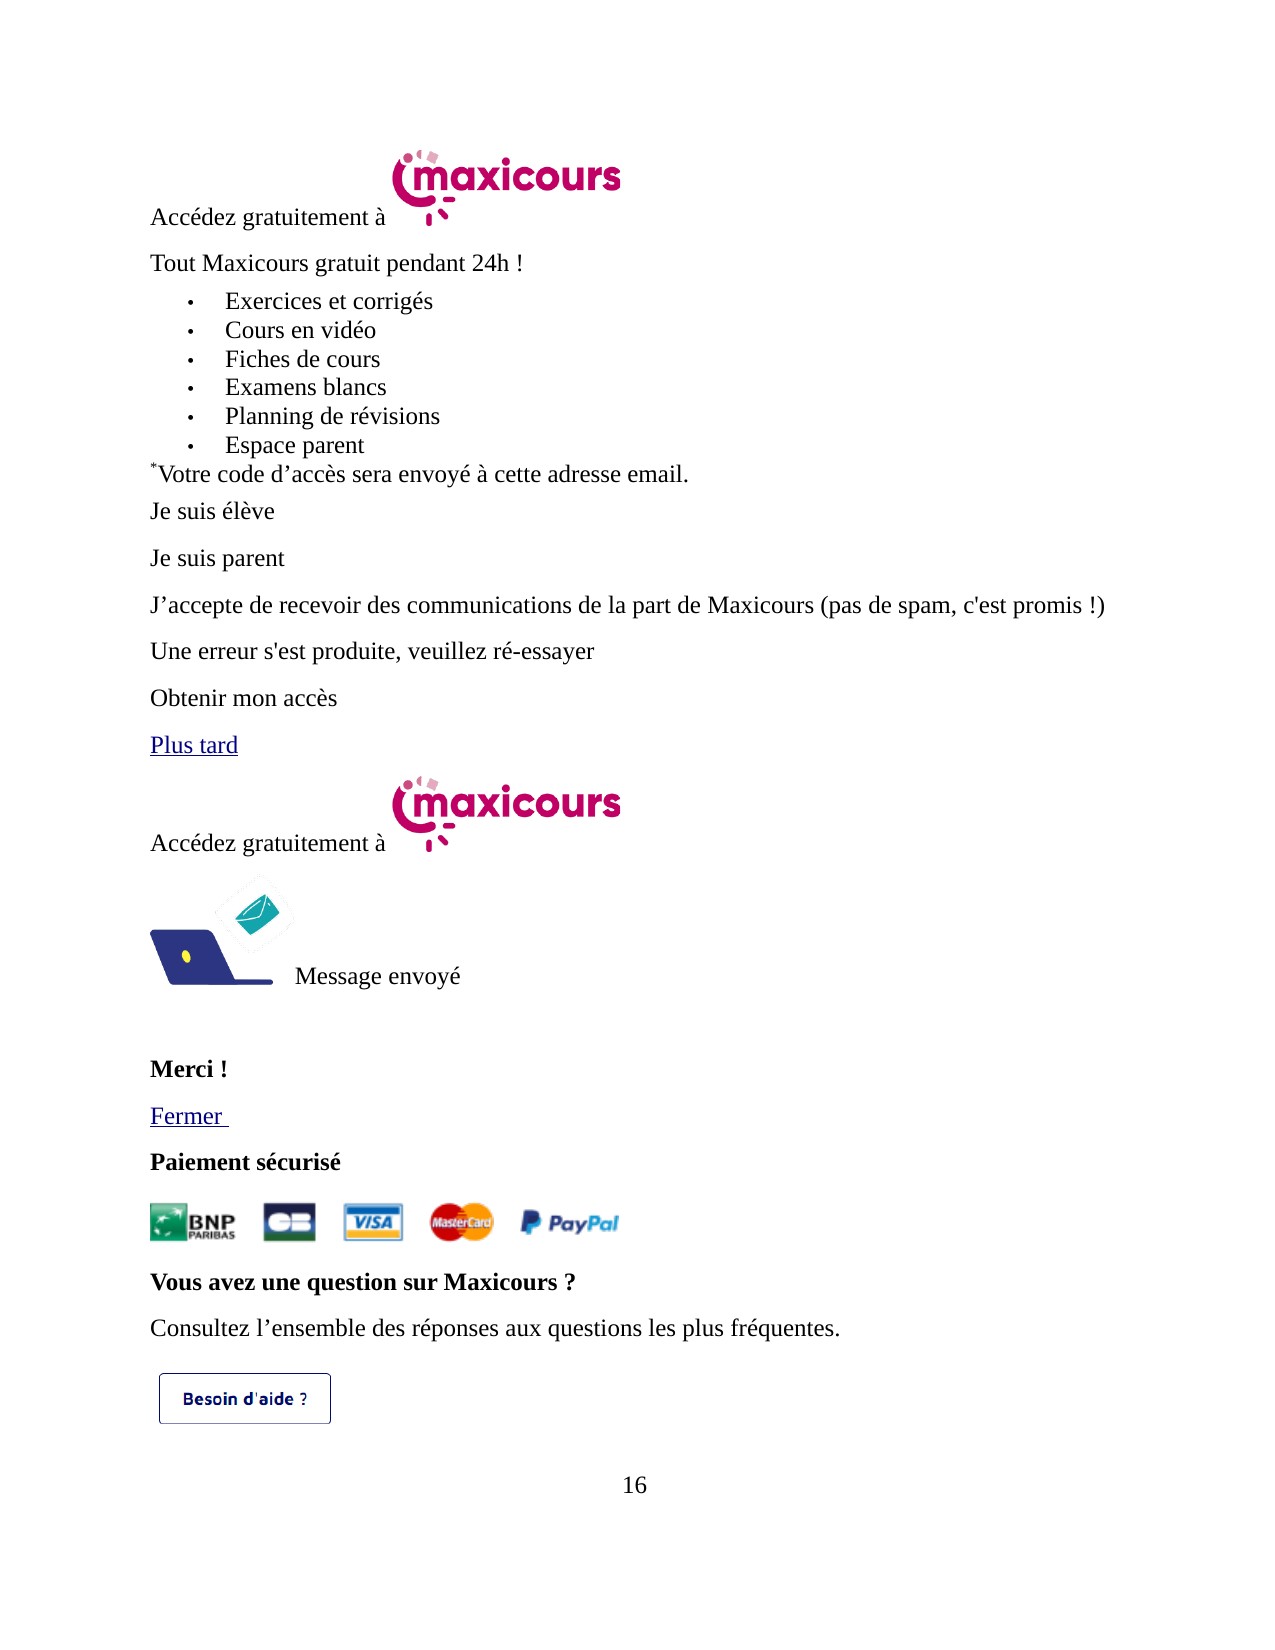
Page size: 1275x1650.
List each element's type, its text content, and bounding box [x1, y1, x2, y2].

picture [150, 1360, 341, 1439]
list Exercices et corrigés [187, 286, 1125, 315]
list Fiches de cours [187, 344, 1125, 372]
picture [392, 150, 621, 226]
text Tout Maxicours gratuit pendant 24h ! [150, 248, 1125, 277]
text *Votre code d’accès sera envoyé à cette adresse email. [150, 459, 1125, 487]
list Planning de révisions [187, 401, 1125, 430]
picture [150, 874, 295, 985]
text Merci ! [150, 1054, 1125, 1083]
list Cours en vidéo [187, 315, 1125, 344]
picture [392, 776, 621, 852]
text Fermer [150, 1101, 1125, 1129]
text Accédez gratuitement à [150, 776, 1125, 857]
text Je suis parent [150, 543, 1125, 572]
text Vous avez une question sur Maxicours ? [150, 1267, 1125, 1296]
picture [150, 1194, 619, 1249]
text Paiement sécurisé [150, 1147, 1125, 1176]
text Accédez gratuitement à [150, 150, 1125, 231]
text J’accepte de recevoir des communications de la part de Maxicours (pas de spam, c'est promis !) [150, 590, 1125, 618]
text Message envoyé [150, 875, 1125, 989]
text Je suis élève [150, 496, 1125, 525]
text Plus tard [150, 730, 1125, 758]
list Examens blancs [187, 372, 1125, 401]
text Une erreur s'est produite, veuillez ré-essayer [150, 636, 1125, 665]
list Espace parent [187, 430, 1125, 459]
text Obtenir mon accès [150, 683, 1125, 712]
text Consultez l’ensemble des réponses aux questions les plus fréquentes. [150, 1313, 1125, 1342]
